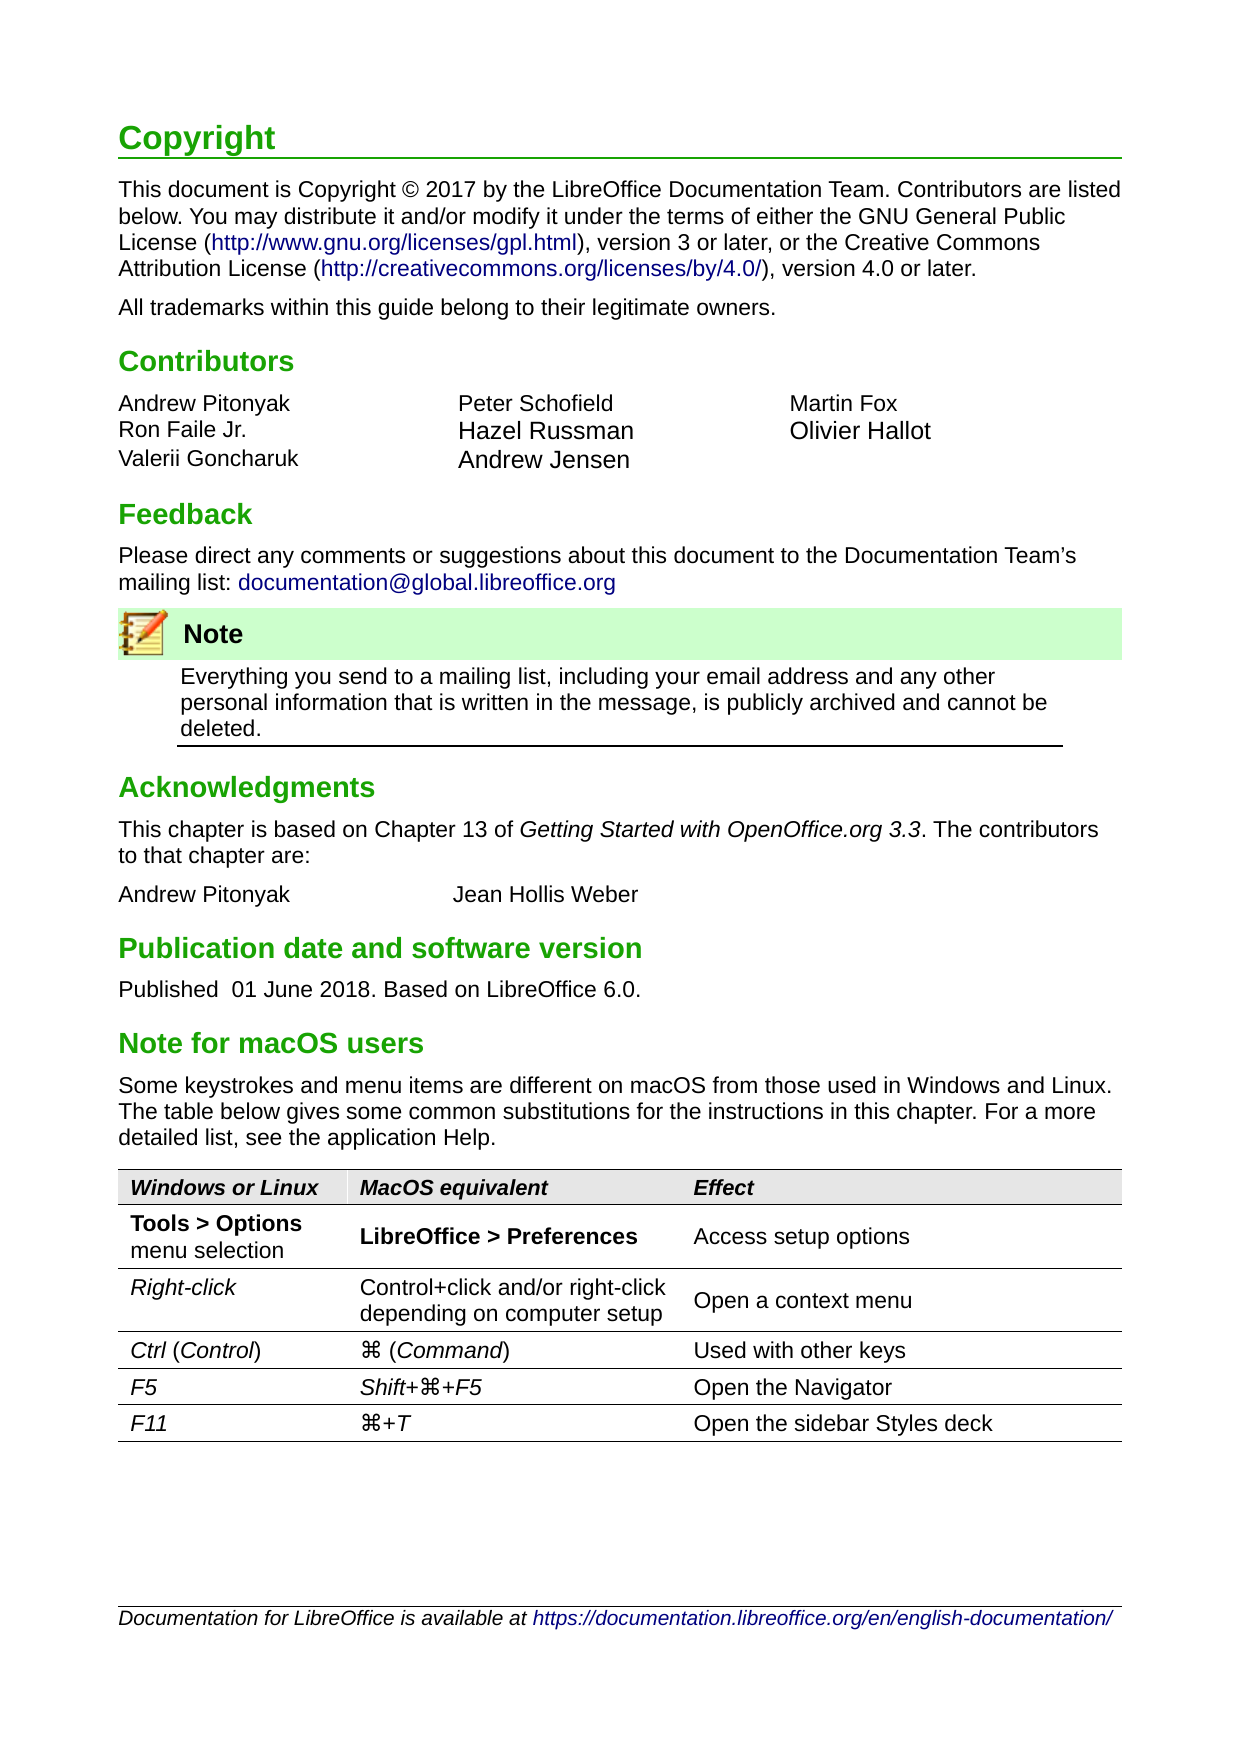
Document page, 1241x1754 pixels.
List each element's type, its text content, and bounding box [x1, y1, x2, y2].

table_header Windows or Linux [118, 1170, 347, 1204]
table_cell Valerii Goncharuk [118, 445, 458, 473]
table_cell Olivier Hallot [789, 416, 1122, 445]
text Everything you send to a mailing list, including your email address and any other personal information that is written in the message, is publicly archived and cannot be deleted. [177, 660, 1063, 745]
table_cell Ron Faile Jr. [118, 416, 458, 445]
table_cell Shift+⌘+F5 [348, 1369, 681, 1404]
text Some keystrokes and menu items are different on macOS from those used in Windows and Linux. The table below gives some common substitutions for the instructions in this chapter. For a more detailed list, see the application Help. [118, 1072, 1122, 1151]
subtitle Acknowledgments [118, 771, 1122, 804]
table_cell LibreOffice > Preferences [348, 1205, 681, 1267]
table_header Jean Hollis Weber [453, 881, 787, 907]
table_cell ⌘+T [348, 1405, 681, 1441]
table_header [788, 881, 1122, 907]
subtitle Publication date and software version [118, 931, 1122, 964]
table_cell F5 [118, 1369, 347, 1404]
subtitle Note for macOS users [118, 1026, 1122, 1060]
table_cell ⌘ (Command) [348, 1332, 681, 1367]
subtitle Copyright [118, 118, 1122, 157]
text Please direct any comments or suggestions about this document to the Documentation Team’s mailing list: documentation@global.libreoffice.org [118, 542, 1122, 595]
table_cell Hazel Russman [458, 416, 789, 445]
table_cell Open the Navigator [681, 1369, 1122, 1404]
table_cell Right-click [118, 1269, 347, 1331]
table_header Peter Schofield [458, 390, 789, 416]
table_cell Andrew Jensen [458, 445, 789, 473]
table_header Andrew Pitonyak [118, 881, 453, 907]
table_header MacOS equivalent [348, 1170, 681, 1204]
table_cell Ctrl (Control) [118, 1332, 347, 1367]
table_cell Access setup options [681, 1205, 1122, 1267]
table_header Andrew Pitonyak [118, 390, 458, 416]
table_cell [789, 445, 1122, 473]
table_cell Tools > Options menu selection [118, 1205, 347, 1267]
text Published 01 June 2018. Based on LibreOffice 6.0. [118, 976, 1122, 1003]
table_cell F11 [118, 1405, 347, 1441]
table_cell Open the sidebar Styles deck [681, 1405, 1122, 1441]
table_header Effect [681, 1170, 1122, 1204]
table_cell Used with other keys [681, 1332, 1122, 1367]
text This chapter is based on Chapter 13 of Getting Started with OpenOffice.org 3.3. The contributors to that chapter are: [118, 816, 1122, 868]
table_cell Open a context menu [681, 1269, 1122, 1331]
subtitle Contributors [118, 344, 1122, 378]
picture [119, 608, 170, 659]
subtitle Feedback [118, 497, 1122, 531]
text This document is Copyright © 2017 by the LibreOffice Documentation Team. Contributors are listed below. You may distribute it and/or modify it under the terms of either the GNU General Public License (http://www.gnu.org/licenses/gpl.html), version 3 or later, or the Creative Commons Attribution License (http://creativecommons.org/licenses/by/4.0/), version 4.0 or later. [118, 176, 1122, 282]
table_cell Control+click and/or right-click depending on computer setup [348, 1269, 681, 1331]
subtitle Note [118, 608, 1122, 660]
table_header Martin Fox [789, 390, 1122, 416]
text All trademarks within this guide belong to their legitimate owners. [118, 294, 1122, 321]
